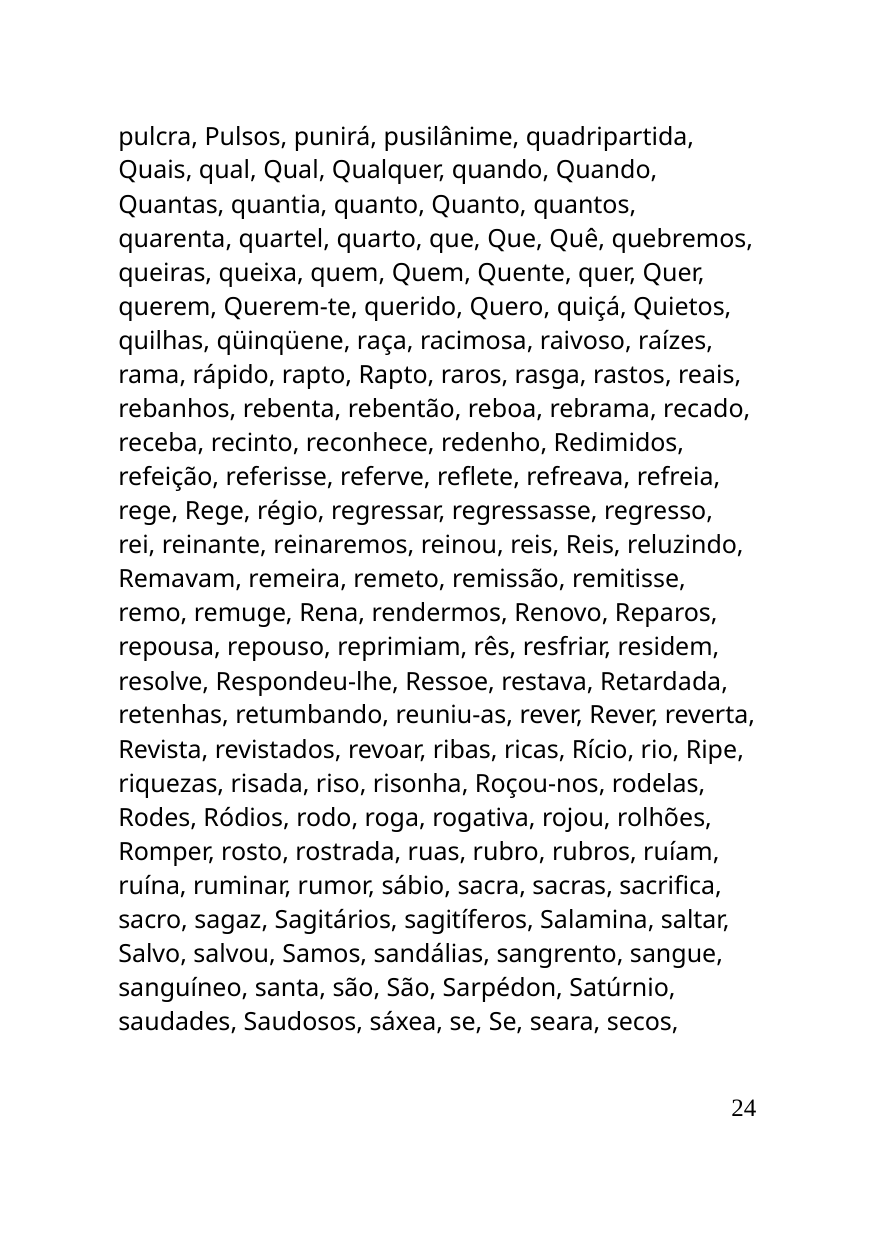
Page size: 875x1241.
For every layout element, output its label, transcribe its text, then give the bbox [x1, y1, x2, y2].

text pulcra, Pulsos, punirá, pusilânime, quadripartida, Quais, qual, Qual, Qualquer, quando, Quando, Quantas, quantia, quanto, Quanto, quantos, quarenta, quartel, quarto, que, Que, Quê, quebremos, queiras, queixa, quem, Quem, Quente, quer, Quer, querem, Querem-te, querido, Quero, quiçá, Quietos, quilhas, qüinqüene, raça, racimosa, raivoso, raízes, rama, rápido, rapto, Rapto, raros, rasga, rastos, reais, rebanhos, rebenta, rebentão, reboa, rebrama, recado, receba, recinto, reconhece, redenho, Redimidos, refeição, referisse, referve, reflete, refreava, refreia, rege, Rege, régio, regressar, regressasse, regresso, rei, reinante, reinaremos, reinou, reis, Reis, reluzindo, Remavam, remeira, remeto, remissão, remitisse, remo, remuge, Rena, rendermos, Renovo, Reparos, repousa, repouso, reprimiam, rês, resfriar, residem, resolve, Respondeu-lhe, Ressoe, restava, Retardada, retenhas, retumbando, reuniu-as, rever, Rever, reverta, Revista, revistados, revoar, ribas, ricas, Rício, rio, Ripe, riquezas, risada, riso, risonha, Roçou-nos, rodelas, Rodes, Ródios, rodo, roga, rogativa, rojou, rolhões, Romper, rosto, rostrada, ruas, rubro, rubros, ruíam, ruína, ruminar, rumor, sábio, sacra, sacras, sacrifica, sacro, sagaz, Sagitários, sagitíferos, Salamina, saltar, Salvo, salvou, Samos, sandálias, sangrento, sangue, sanguíneo, santa, são, São, Sarpédon, Satúrnio, saudades, Saudosos, sáxea, se, Se, seara, secos, [118, 118, 756, 1038]
